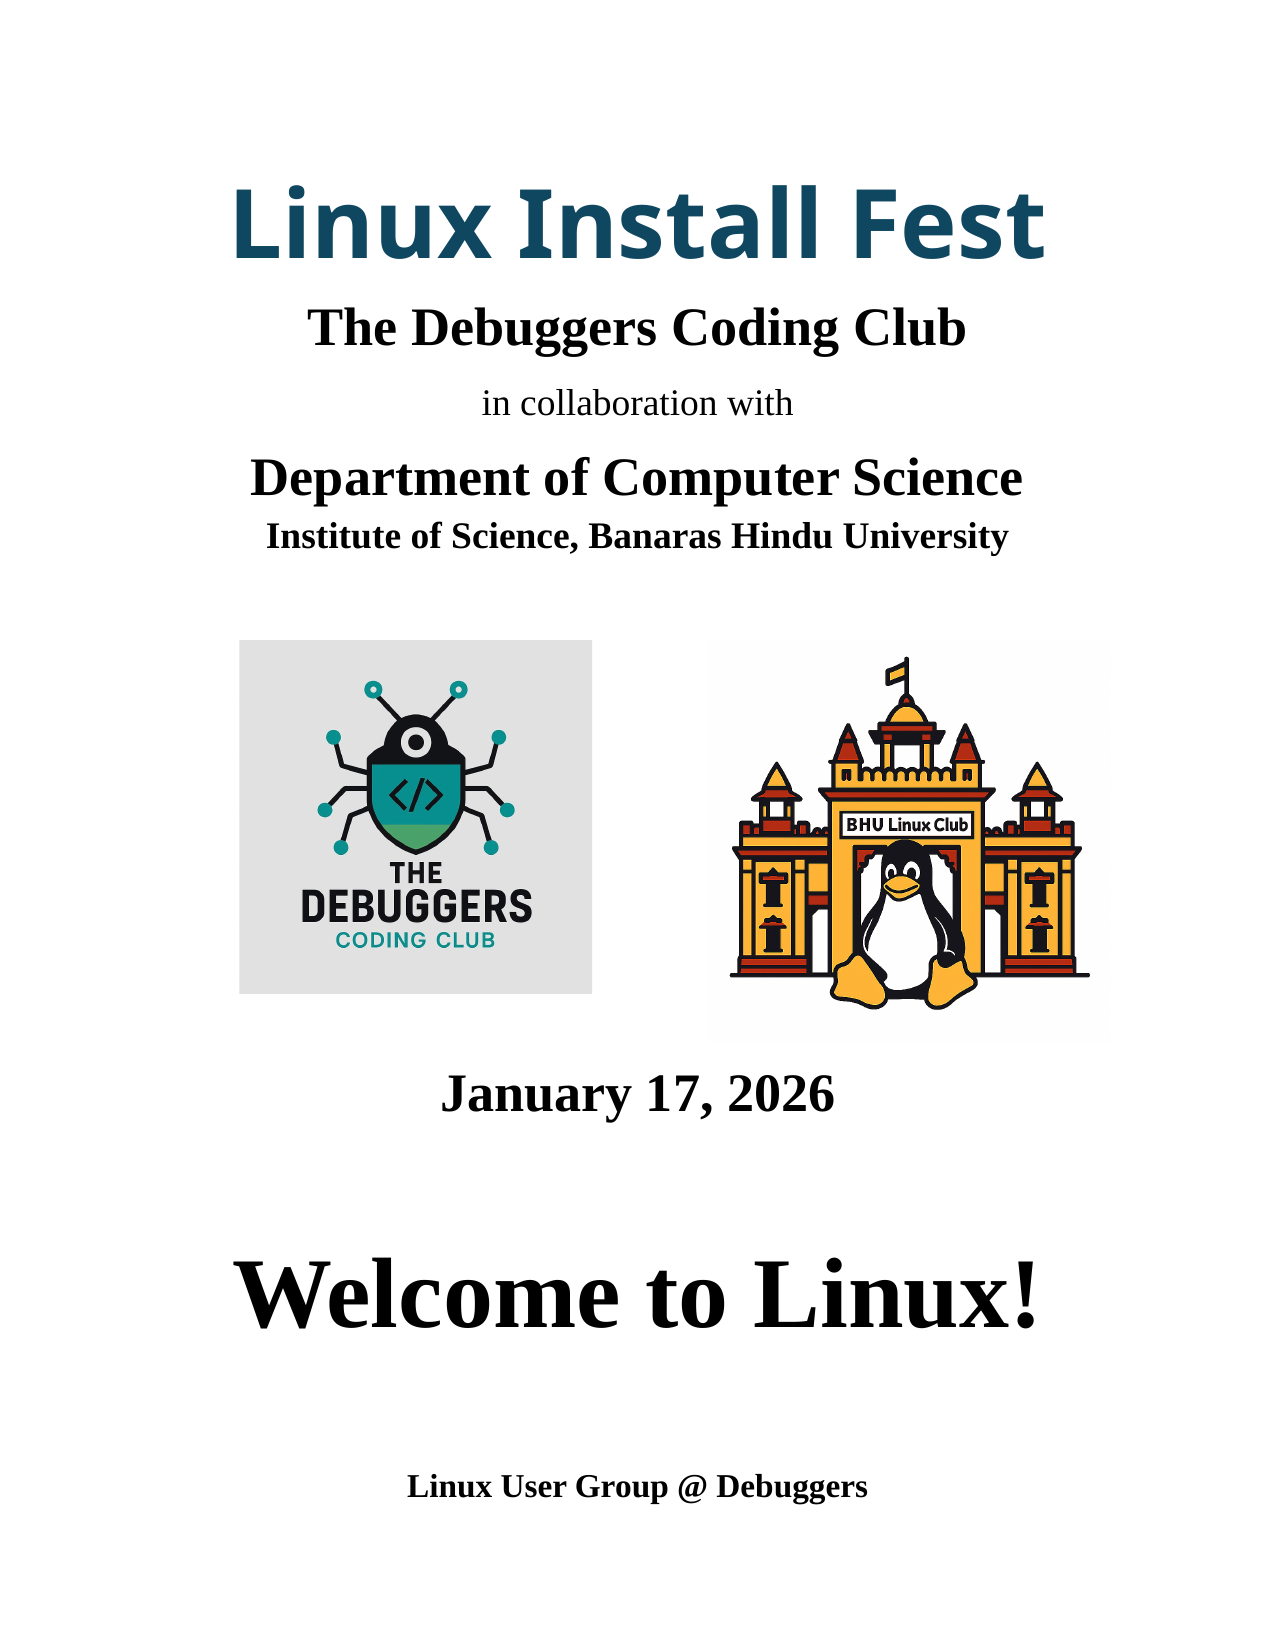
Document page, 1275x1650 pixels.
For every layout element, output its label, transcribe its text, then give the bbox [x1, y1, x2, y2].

text Department of Computer Science Institute of Science, Banaras Hindu University [118, 445, 1157, 557]
text Linux User Group @ Debuggers [118, 1466, 1157, 1505]
text The Debuggers Coding Club [118, 294, 1157, 357]
picture [239, 640, 593, 994]
text Welcome to Linux! [118, 1233, 1157, 1348]
picture [707, 639, 1110, 1043]
text in collaboration with [118, 381, 1157, 424]
subtitle Linux Install Fest [118, 156, 1157, 286]
text January 17, 2026 [118, 1061, 1157, 1123]
